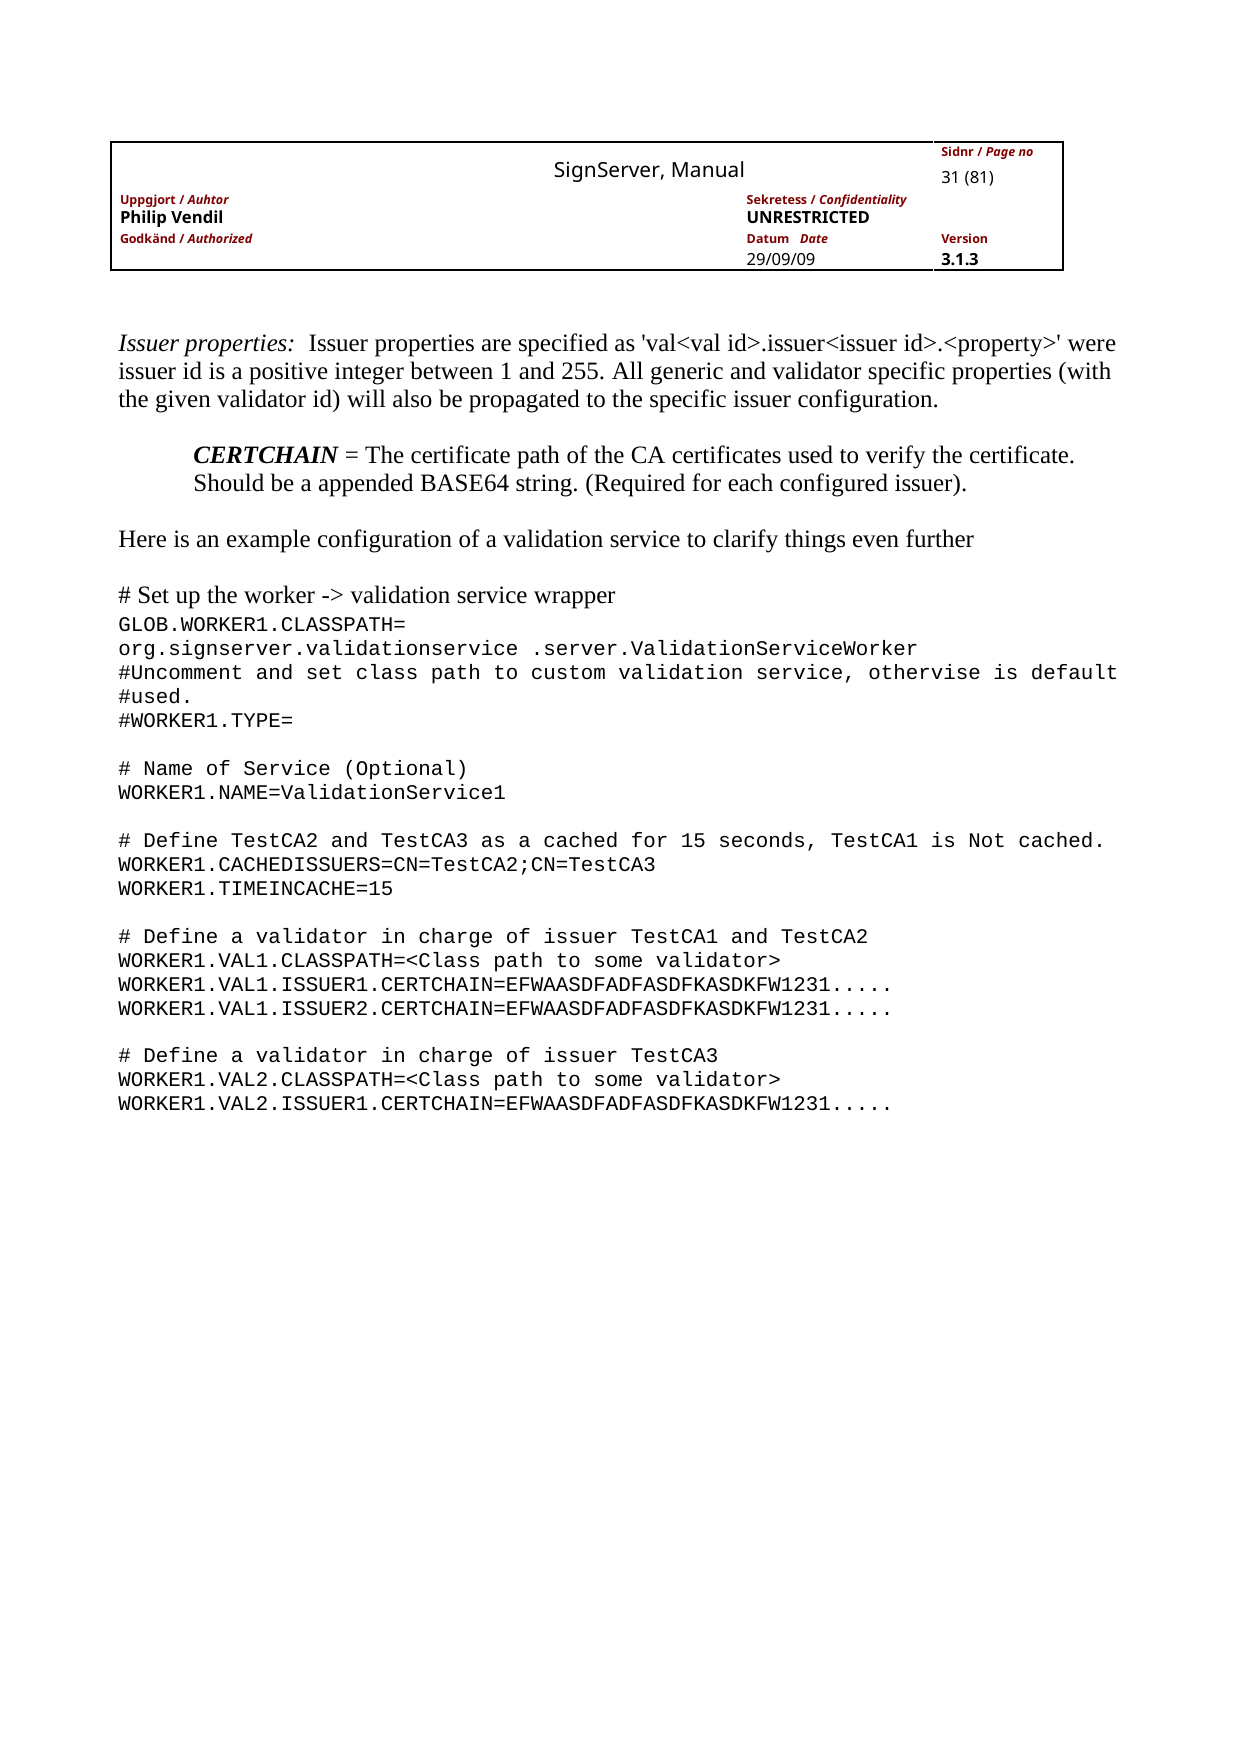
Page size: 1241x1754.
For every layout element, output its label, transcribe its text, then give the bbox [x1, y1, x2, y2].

text # Define TestCA2 and TestCA3 as a cached for 15 seconds, TestCA1 is Not cached. [118, 830, 1122, 854]
text # Define a validator in charge of issuer TestCA1 and TestCA2 [118, 926, 1122, 949]
text GLOB.WORKER1.CLASSPATH= org.signserver.validationservice .server.ValidationServiceWorker [118, 609, 1122, 662]
text WORKER1.VAL1.ISSUER1.CERTCHAIN=EFWAASDFADFASDFKASDKFW1231..... [118, 973, 1122, 997]
text WORKER1.VAL2.ISSUER1.CERTCHAIN=EFWAASDFADFASDFKASDKFW1231..... [118, 1093, 1122, 1117]
text # Set up the worker -> validation service wrapper [118, 581, 1122, 609]
text WORKER1.VAL2.CLASSPATH=<Class path to some validator> [118, 1069, 1122, 1093]
text #Uncomment and set class path to custom validation service, othervise is default #used. [118, 662, 1122, 710]
text Here is an example configuration of a validation service to clarify things even further [118, 525, 1122, 553]
text Issuer properties: Issuer properties are specified as 'val<val id>.issuer<issuer id>.<property>' were issuer id is a positive integer between 1 and 255. All generic and validator specific properties (with the given validator id) will also be propagated to the specific issuer configuration. [118, 329, 1122, 413]
text WORKER1.TIMEINCACHE=15 [118, 878, 1122, 902]
text WORKER1.NAME=ValidationService1 [118, 782, 1122, 806]
text # Name of Service (Optional) [118, 758, 1122, 782]
text # Define a validator in charge of issuer TestCA3 [118, 1045, 1122, 1069]
text CERTCHAIN = The certificate path of the CA certificates used to verify the certificate. Should be a appended BASE64 string. (Required for each configured issuer). [193, 441, 1122, 497]
text WORKER1.VAL1.ISSUER2.CERTCHAIN=EFWAASDFADFASDFKASDKFW1231..... [118, 997, 1122, 1021]
text WORKER1.VAL1.CLASSPATH=<Class path to some validator> [118, 949, 1122, 973]
text #WORKER1.TYPE= [118, 710, 1122, 734]
text WORKER1.CACHEDISSUERS=CN=TestCA2;CN=TestCA3 [118, 854, 1122, 878]
